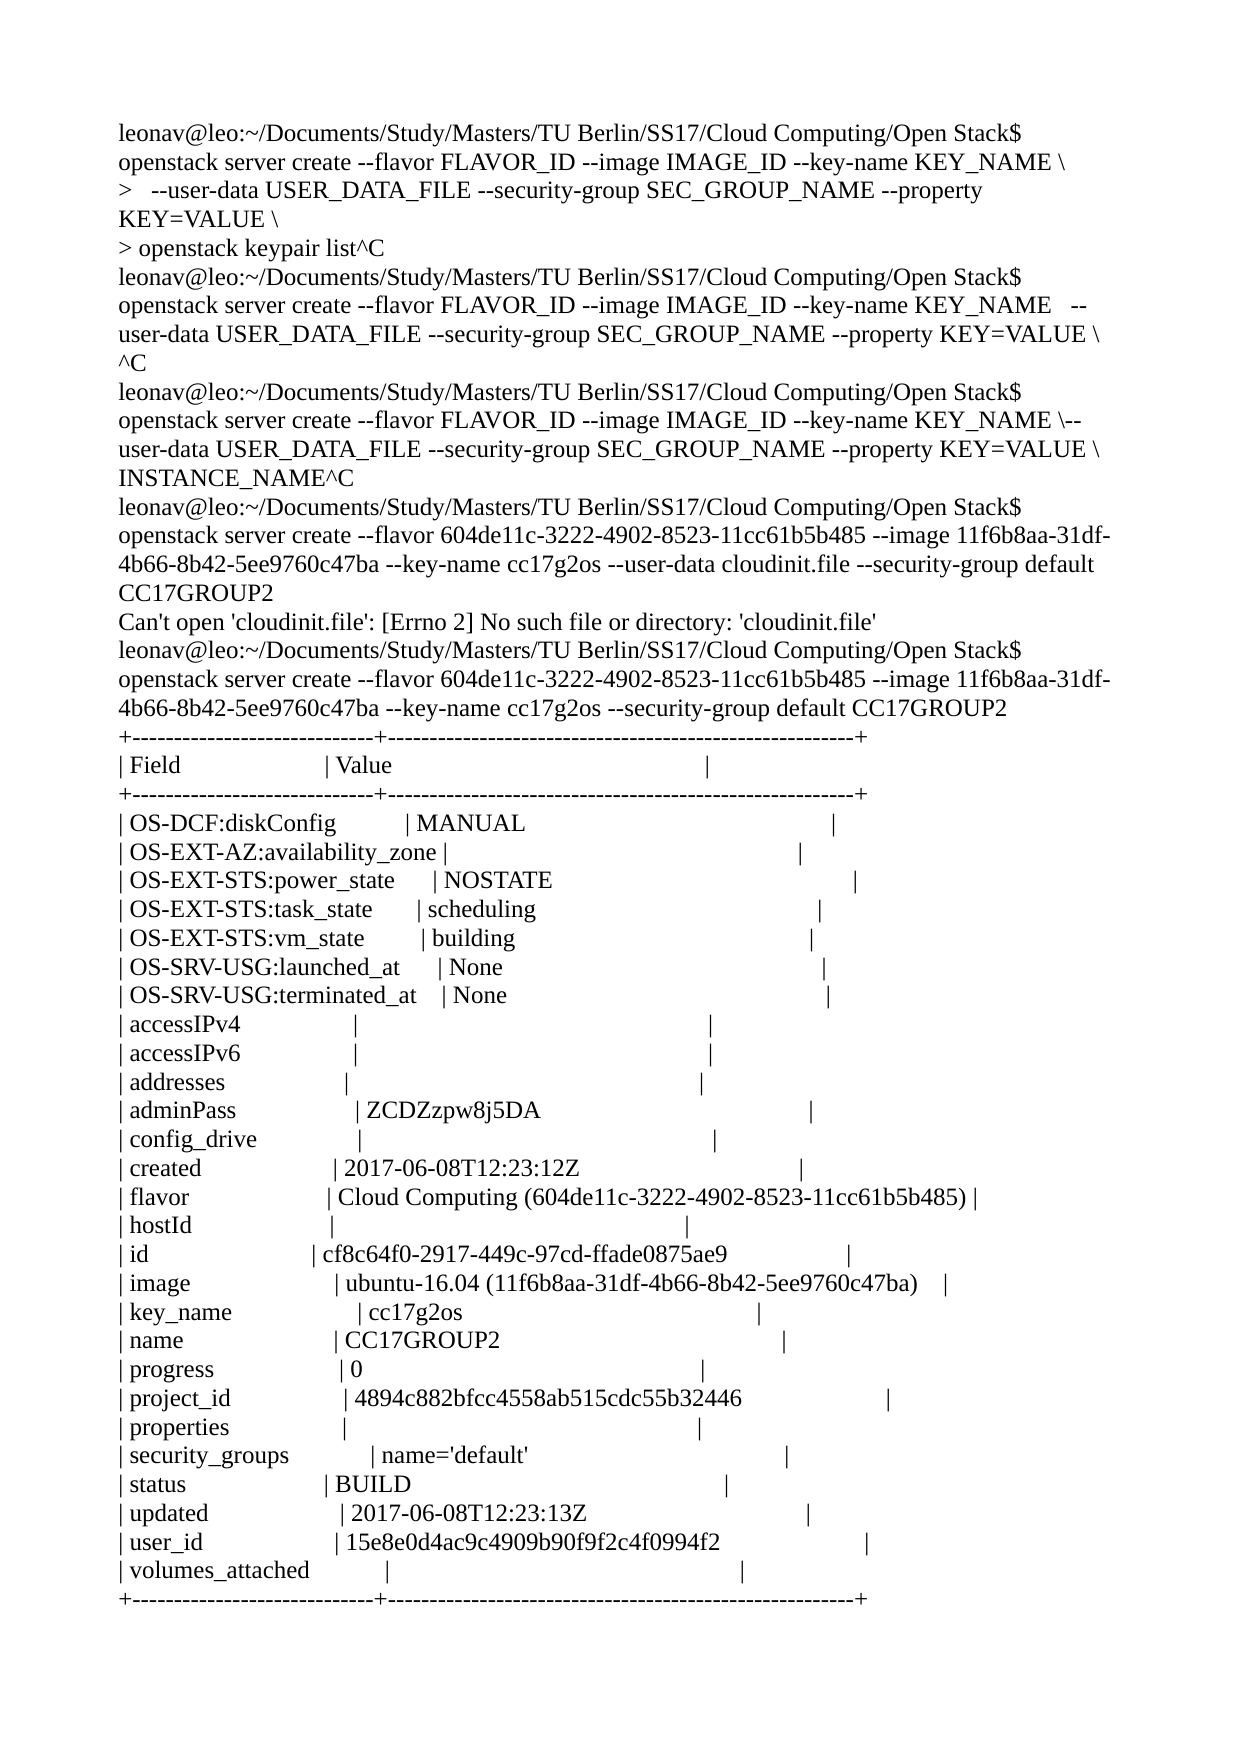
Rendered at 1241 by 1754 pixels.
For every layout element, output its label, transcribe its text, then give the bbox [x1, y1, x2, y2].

text | OS-EXT-STS:vm_state | building | [118, 923, 1122, 952]
text | updated | 2017-06-08T12:23:13Z | [118, 1498, 1122, 1527]
text | addresses | | [118, 1067, 1122, 1096]
text | key_name | cc17g2os | [118, 1297, 1122, 1326]
text | adminPass | ZCDZzpw8j5DA | [118, 1096, 1122, 1124]
text | image | ubuntu-16.04 (11f6b8aa-31df-4b66-8b42-5ee9760c47ba) | [118, 1268, 1122, 1297]
text | progress | 0 | [118, 1354, 1122, 1383]
text leonav@leo:~/Documents/Study/Masters/TU Berlin/SS17/Cloud Computing/Open Stack$ openstack server create --flavor 604de11c-3222-4902-8523-11cc61b5b485 --image 11f6b8aa-31df-4b66-8b42-5ee9760c47ba --key-name cc17g2os --user-data cloudinit.file --security-group default CC17GROUP2 [118, 492, 1122, 607]
text +-----------------------------+--------------------------------------------------------+ [118, 722, 1122, 751]
text | id | cf8c64f0-2917-449c-97cd-ffade0875ae9 | [118, 1239, 1122, 1268]
text > openstack keypair list^C [118, 233, 1122, 262]
text | accessIPv6 | | [118, 1038, 1122, 1067]
text | volumes_attached | | [118, 1556, 1122, 1584]
text | Field | Value | [118, 751, 1122, 779]
text | status | BUILD | [118, 1469, 1122, 1498]
text | created | 2017-06-08T12:23:12Z | [118, 1153, 1122, 1182]
text | security_groups | name='default' | [118, 1441, 1122, 1469]
text | config_drive | | [118, 1124, 1122, 1153]
text | name | CC17GROUP2 | [118, 1326, 1122, 1354]
text | OS-EXT-STS:task_state | scheduling | [118, 894, 1122, 923]
text > --user-data USER_DATA_FILE --security-group SEC_GROUP_NAME --property KEY=VALUE \ [118, 176, 1122, 233]
text | properties | | [118, 1412, 1122, 1441]
text | OS-EXT-AZ:availability_zone | | [118, 837, 1122, 866]
text leonav@leo:~/Documents/Study/Masters/TU Berlin/SS17/Cloud Computing/Open Stack$ openstack server create --flavor FLAVOR_ID --image IMAGE_ID --key-name KEY_NAME \ [118, 118, 1122, 176]
text | flavor | Cloud Computing (604de11c-3222-4902-8523-11cc61b5b485) | [118, 1182, 1122, 1211]
text +-----------------------------+--------------------------------------------------------+ [118, 1584, 1122, 1613]
text | accessIPv4 | | [118, 1009, 1122, 1038]
text leonav@leo:~/Documents/Study/Masters/TU Berlin/SS17/Cloud Computing/Open Stack$ openstack server create --flavor 604de11c-3222-4902-8523-11cc61b5b485 --image 11f6b8aa-31df-4b66-8b42-5ee9760c47ba --key-name cc17g2os --security-group default CC17GROUP2 [118, 636, 1122, 722]
text | OS-SRV-USG:terminated_at | None | [118, 981, 1122, 1009]
text | project_id | 4894c882bfcc4558ab515cdc55b32446 | [118, 1383, 1122, 1412]
text | user_id | 15e8e0d4ac9c4909b90f9f2c4f0994f2 | [118, 1527, 1122, 1556]
text Can't open 'cloudinit.file': [Errno 2] No such file or directory: 'cloudinit.file' [118, 607, 1122, 636]
text | hostId | | [118, 1211, 1122, 1239]
text | OS-DCF:diskConfig | MANUAL | [118, 808, 1122, 837]
text | OS-SRV-USG:launched_at | None | [118, 952, 1122, 981]
text leonav@leo:~/Documents/Study/Masters/TU Berlin/SS17/Cloud Computing/Open Stack$ openstack server create --flavor FLAVOR_ID --image IMAGE_ID --key-name KEY_NAME --user-data USER_DATA_FILE --security-group SEC_GROUP_NAME --property KEY=VALUE \^C [118, 262, 1122, 377]
text | OS-EXT-STS:power_state | NOSTATE | [118, 866, 1122, 894]
text leonav@leo:~/Documents/Study/Masters/TU Berlin/SS17/Cloud Computing/Open Stack$ openstack server create --flavor FLAVOR_ID --image IMAGE_ID --key-name KEY_NAME \--user-data USER_DATA_FILE --security-group SEC_GROUP_NAME --property KEY=VALUE \INSTANCE_NAME^C [118, 377, 1122, 492]
text +-----------------------------+--------------------------------------------------------+ [118, 779, 1122, 808]
